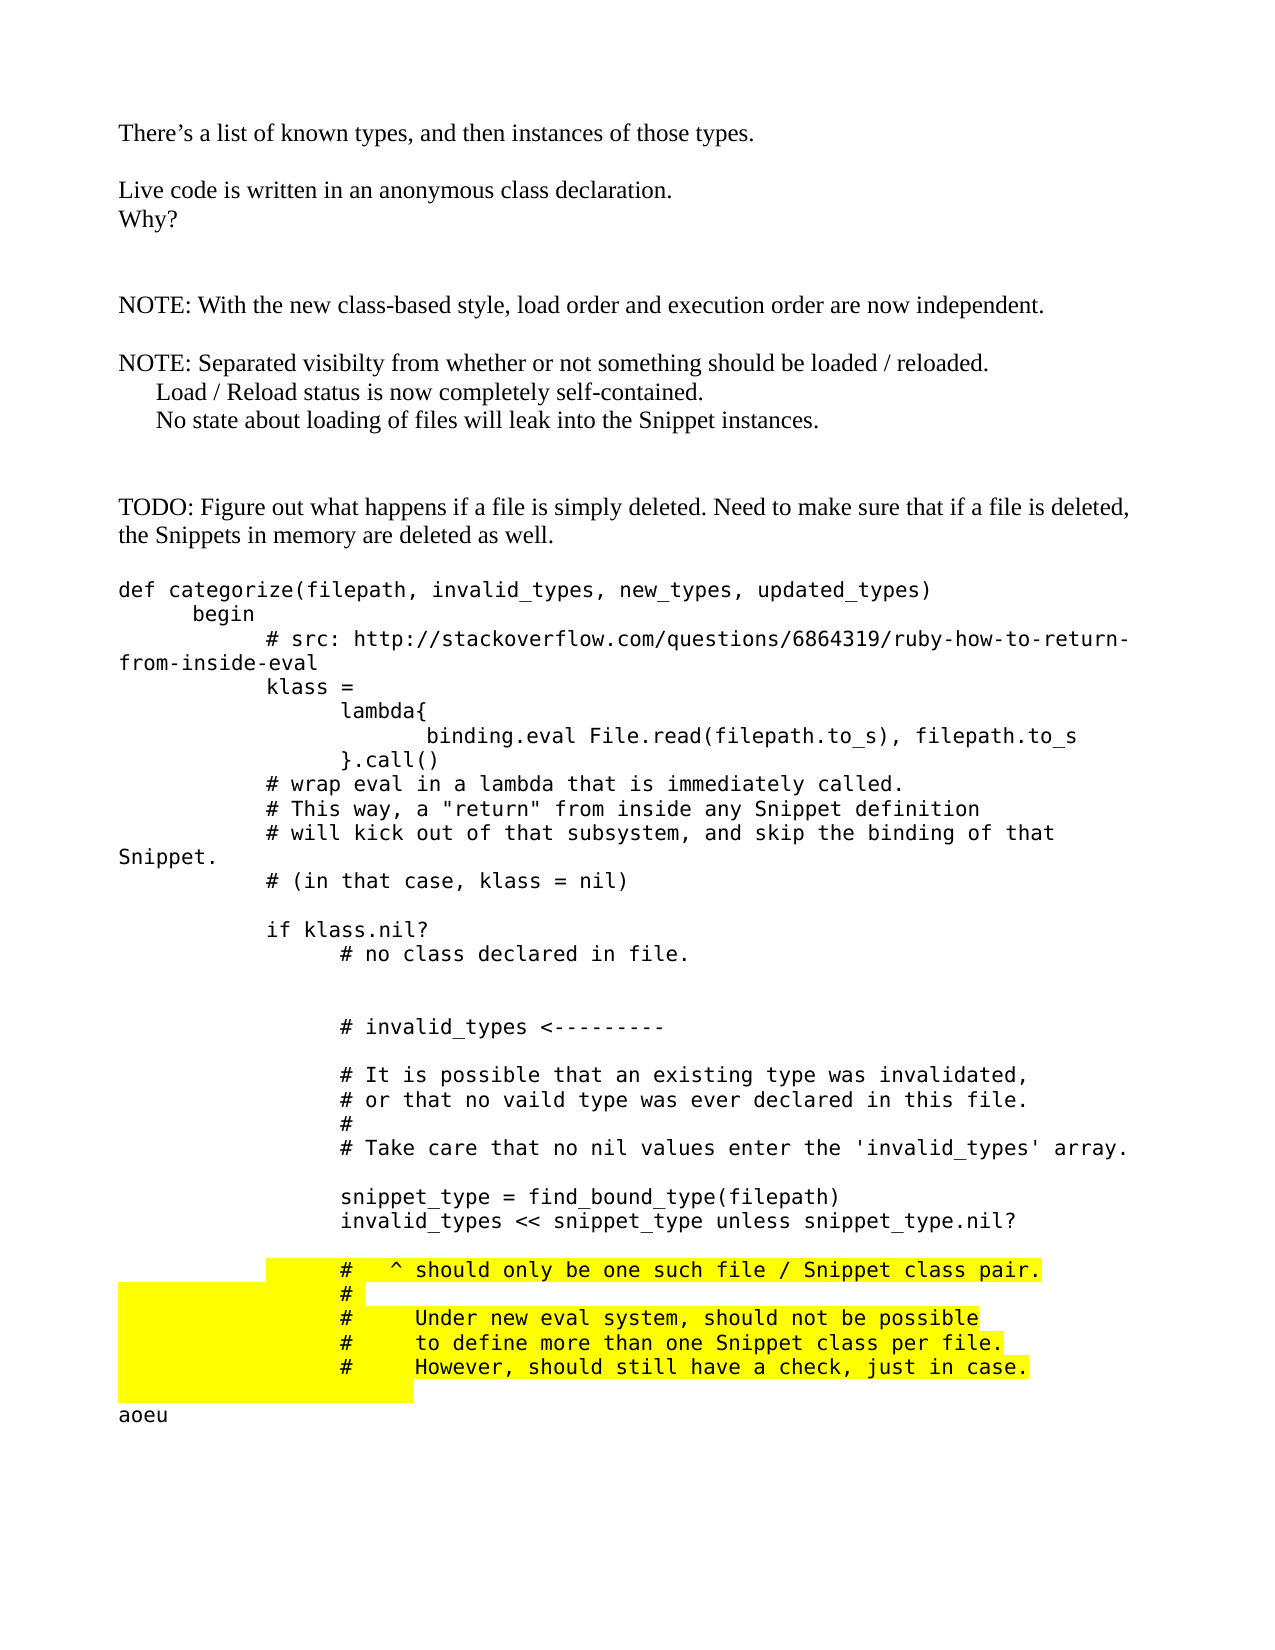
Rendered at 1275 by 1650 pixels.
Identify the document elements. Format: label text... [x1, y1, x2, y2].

text lambda{ [118, 699, 1157, 724]
text Why? [118, 204, 1157, 233]
text # [118, 1282, 1157, 1306]
text # src: http://stackoverflow.com/questions/6864319/ruby-how-to-return-from-inside-eval [118, 627, 1157, 675]
text NOTE: Separated visibilty from whether or not something should be loaded / reloaded. [118, 348, 1157, 377]
text # It is possible that an existing type was invalidated, [118, 1063, 1157, 1088]
text binding.eval File.read(filepath.to_s), filepath.to_s [118, 724, 1157, 748]
text # [118, 1112, 1157, 1136]
text There’s a list of known types, and then instances of those types. [118, 118, 1157, 147]
text # ^ should only be one such file / Snippet class pair. [118, 1258, 1157, 1282]
text # Take care that no nil values enter the 'invalid_types' array. [118, 1136, 1157, 1161]
text # This way, a "return" from inside any Snippet definition [118, 797, 1157, 821]
text # to define more than one Snippet class per file. [118, 1331, 1157, 1355]
text NOTE: With the new class-based style, load order and execution order are now independent. [118, 291, 1157, 319]
text # Under new eval system, should not be possible [118, 1306, 1157, 1331]
text }.call() [118, 748, 1157, 772]
text # no class declared in file. [118, 942, 1157, 966]
text invalid_types << snippet_type unless snippet_type.nil? [118, 1209, 1157, 1233]
text snippet_type = find_bound_type(filepath) [118, 1185, 1157, 1209]
text aoeu [118, 1403, 1157, 1428]
text # (in that case, klass = nil) [118, 869, 1157, 894]
text Load / Reload status is now completely self-contained. [118, 377, 1157, 406]
text No state about loading of files will leak into the Snippet instances. [118, 406, 1157, 434]
text def categorize(filepath, invalid_types, new_types, updated_types) [118, 578, 1157, 602]
text # invalid_types <--------- [118, 1015, 1157, 1039]
text # However, should still have a check, just in case. [118, 1355, 1157, 1379]
text # or that no vaild type was ever declared in this file. [118, 1088, 1157, 1112]
text begin [118, 602, 1157, 627]
text klass = [118, 675, 1157, 699]
text if klass.nil? [118, 918, 1157, 942]
text # wrap eval in a lambda that is immediately called. [118, 772, 1157, 797]
text Live code is written in an anonymous class declaration. [118, 176, 1157, 204]
text # will kick out of that subsystem, and skip the binding of that Snippet. [118, 821, 1157, 869]
text TODO: Figure out what happens if a file is simply deleted. Need to make sure that if a file is deleted, the Snippets in memory are deleted as well. [118, 492, 1157, 549]
